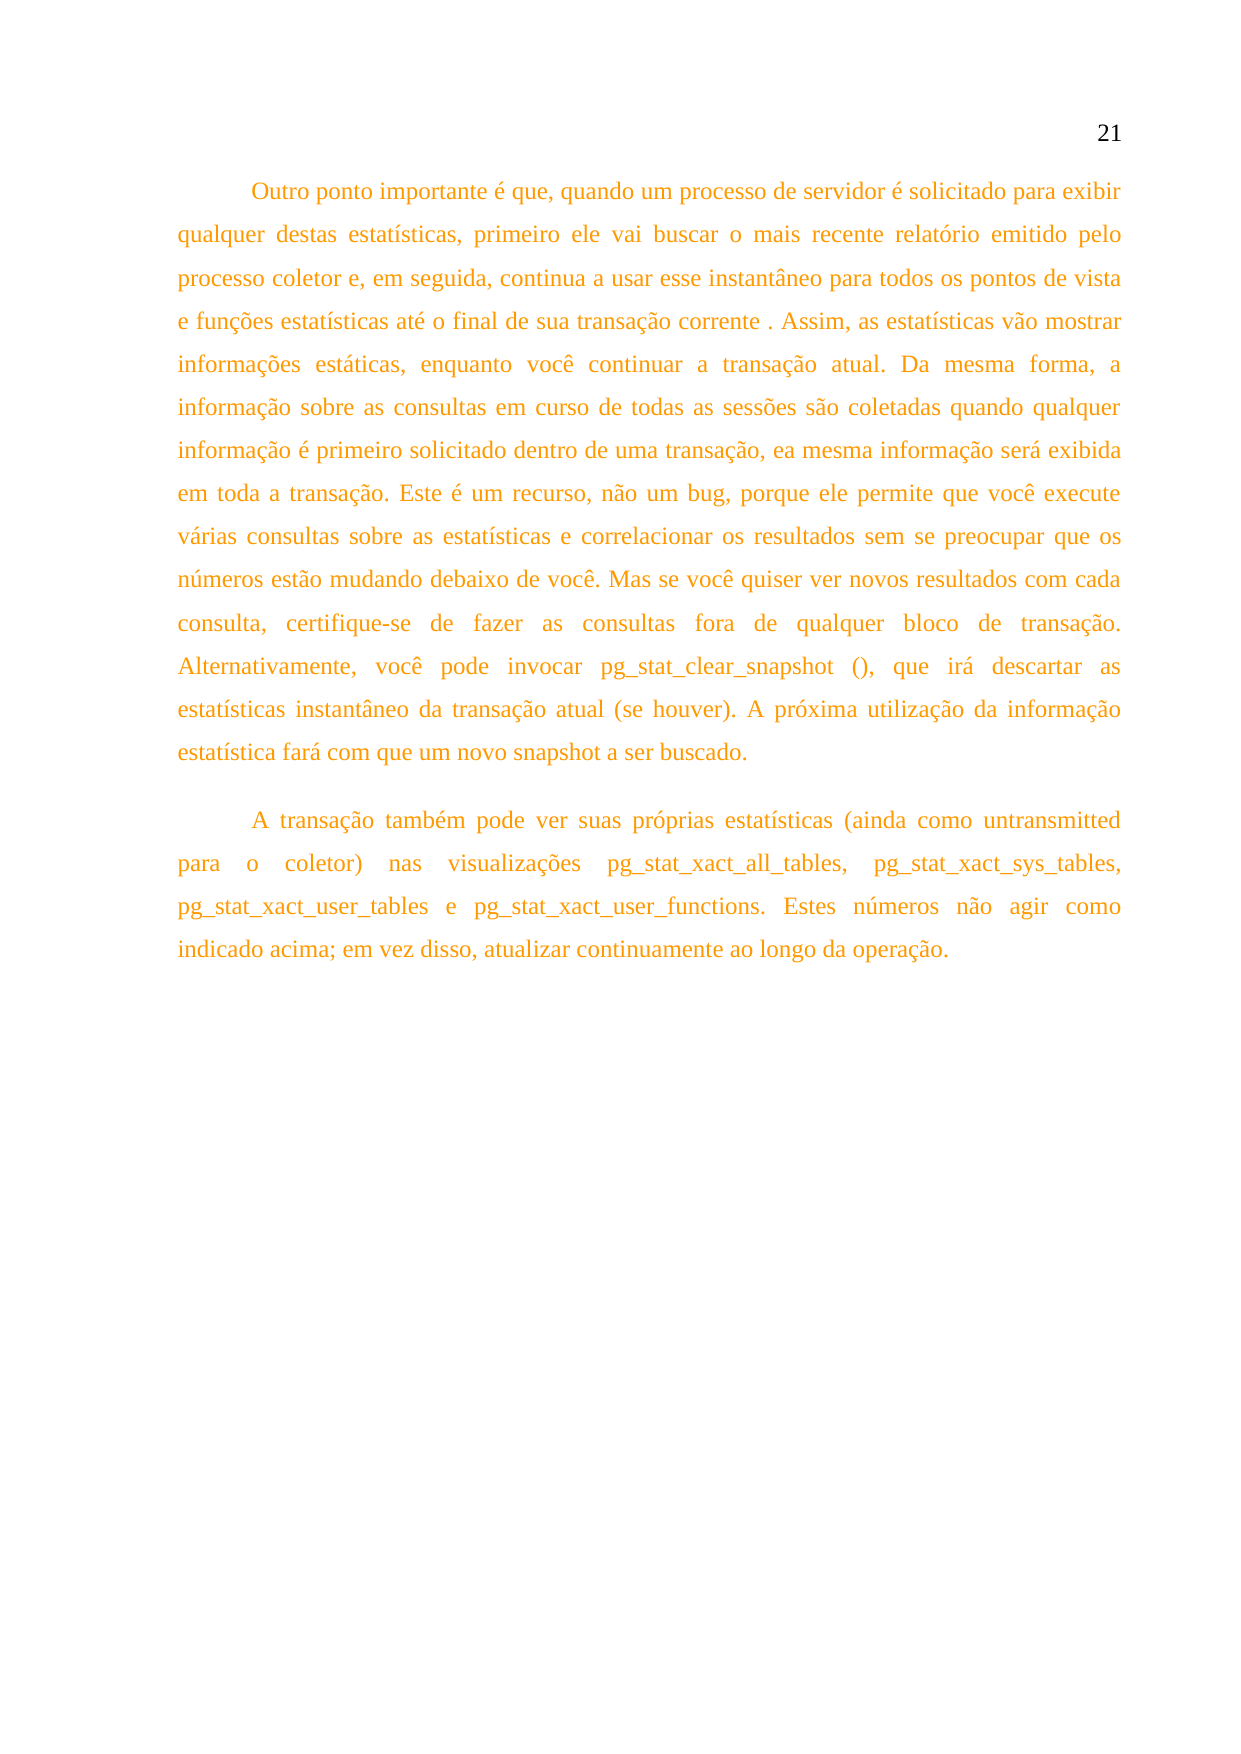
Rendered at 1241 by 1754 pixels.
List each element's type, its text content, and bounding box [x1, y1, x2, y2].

text Outro ponto importante é que, quando um processo de servidor é solicitado para exibir qualquer destas estatísticas, primeiro ele vai buscar o mais recente relatório emitido pelo processo coletor e, em seguida, continua a usar esse instantâneo para todos os pontos de vista e funções estatísticas até o final de sua transação corrente . Assim, as estatísticas vão mostrar informações estáticas, enquanto você continuar a transação atual. Da mesma forma, a informação sobre as consultas em curso de todas as sessões são coletadas quando qualquer informação é primeiro solicitado dentro de uma transação, ea mesma informação será exibida em toda a transação. Este é um recurso, não um bug, porque ele permite que você execute várias consultas sobre as estatísticas e correlacionar os resultados sem se preocupar que os números estão mudando debaixo de você. Mas se você quiser ver novos resultados com cada consulta, certifique-se de fazer as consultas fora de qualquer bloco de transação. Alternativamente, você pode invocar pg_stat_clear_snapshot (), que irá descartar as estatísticas instantâneo da transação atual (se houver). A próxima utilização da informação estatística fará com que um novo snapshot a ser buscado. [177, 176, 1122, 766]
text A transação também pode ver suas próprias estatísticas (ainda como untransmitted para o coletor) nas visualizações pg_stat_xact_all_tables, pg_stat_xact_sys_tables, pg_stat_xact_user_tables e pg_stat_xact_user_functions. Estes números não agir como indicado acima; em vez disso, atualizar continuamente ao longo da operação. [177, 805, 1122, 963]
